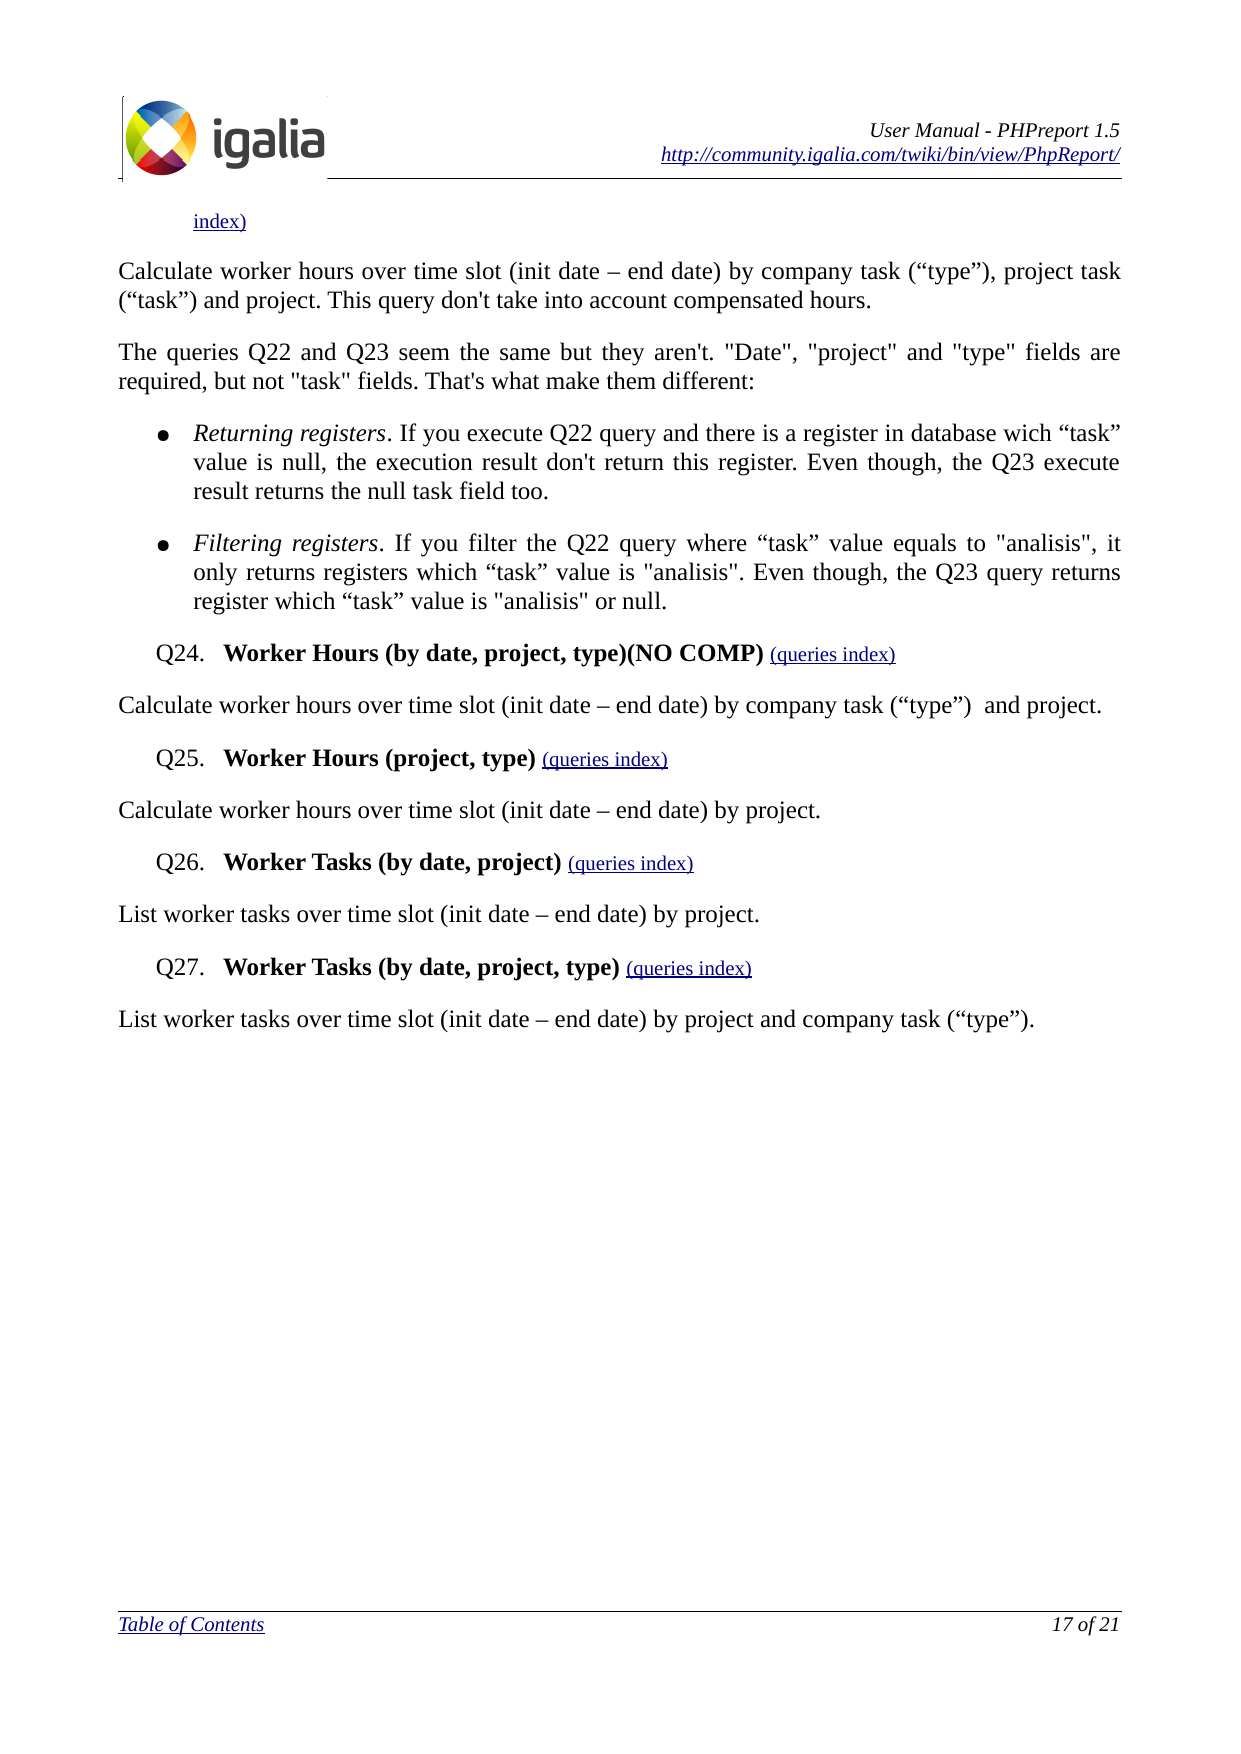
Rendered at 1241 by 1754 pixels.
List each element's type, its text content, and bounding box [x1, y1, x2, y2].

text List worker tasks over time slot (init date – end date) by project and company task (“type”). [118, 1004, 1122, 1033]
text Calculate worker hours over time slot (init date – end date) by company task (“type”) and project. [118, 690, 1122, 719]
list Worker Tasks (by date, project, type) (queries index) [156, 952, 1122, 981]
text Calculate worker hours over time slot (init date – end date) by company task (“type”), project task (“task”) and project. This query don't take into account compensated hours. [118, 256, 1122, 314]
text The queries Q22 and Q23 seem the same but they aren't. "Date", "project" and "type" fields are required, but not "task" fields. That's what make them different: [118, 337, 1122, 395]
text Calculate worker hours over time slot (init date – end date) by project. [118, 795, 1122, 824]
list Returning registers. If you execute Q22 query and there is a register in database wich “task” value is null, the execution result don't return this register. Even though, the Q23 execute result returns the null task field too. [156, 418, 1122, 505]
text List worker tasks over time slot (init date – end date) by project. [118, 899, 1122, 928]
list index) [156, 209, 1122, 233]
list Filtering registers. If you filter the Q22 query where “task” value equals to "analisis", it only returns registers which “task” value is "analisis". Even though, the Q23 query returns register which “task” value is "analisis" or null. [156, 528, 1122, 614]
list Worker Hours (by date, project, type)(NO COMP) (queries index) [156, 638, 1122, 667]
picture [122, 96, 328, 182]
list Worker Tasks (by date, project) (queries index) [156, 847, 1122, 876]
list Worker Hours (project, type) (queries index) [156, 743, 1122, 771]
